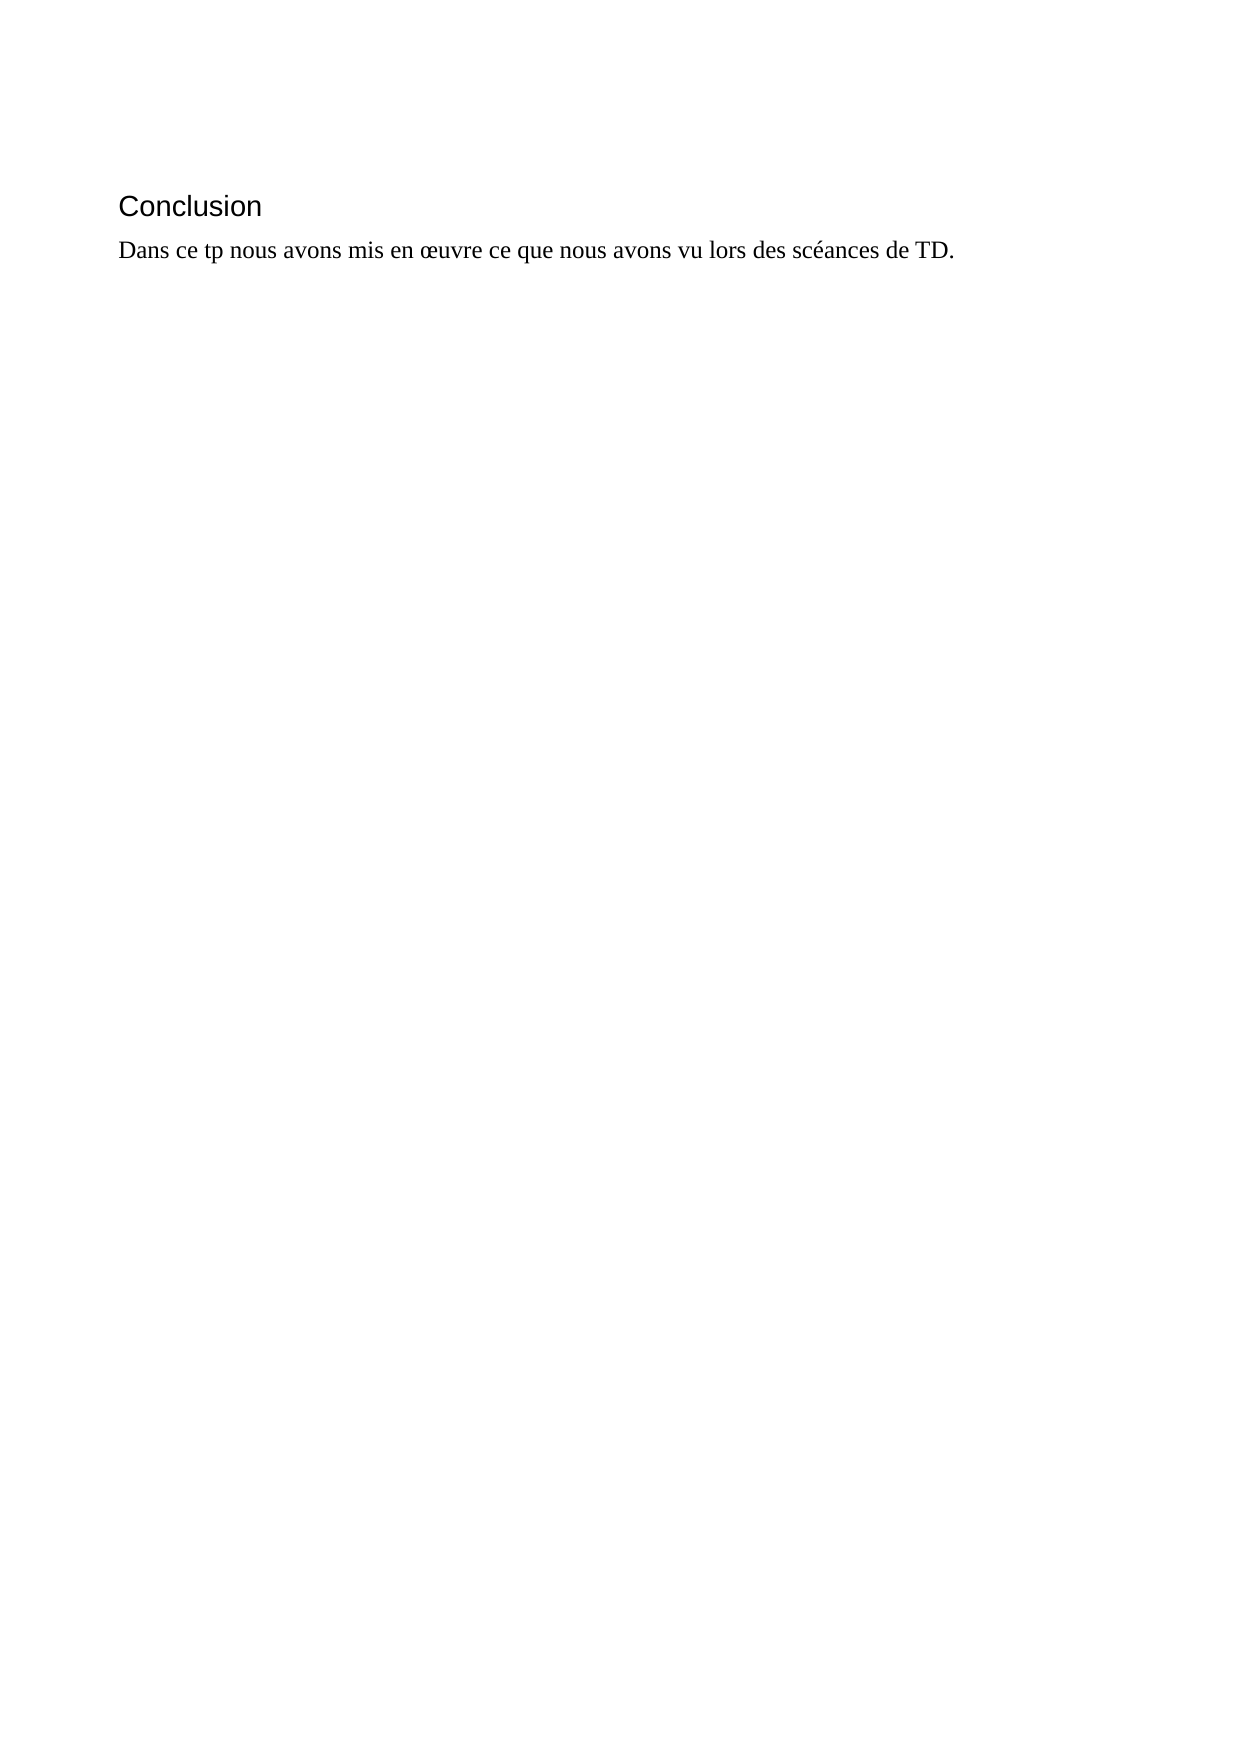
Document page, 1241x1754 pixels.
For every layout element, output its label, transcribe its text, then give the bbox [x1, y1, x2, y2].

subtitle Conclusion [118, 189, 1122, 223]
text Dans ce tp nous avons mis en œuvre ce que nous avons vu lors des scéances de TD. [118, 235, 1122, 264]
